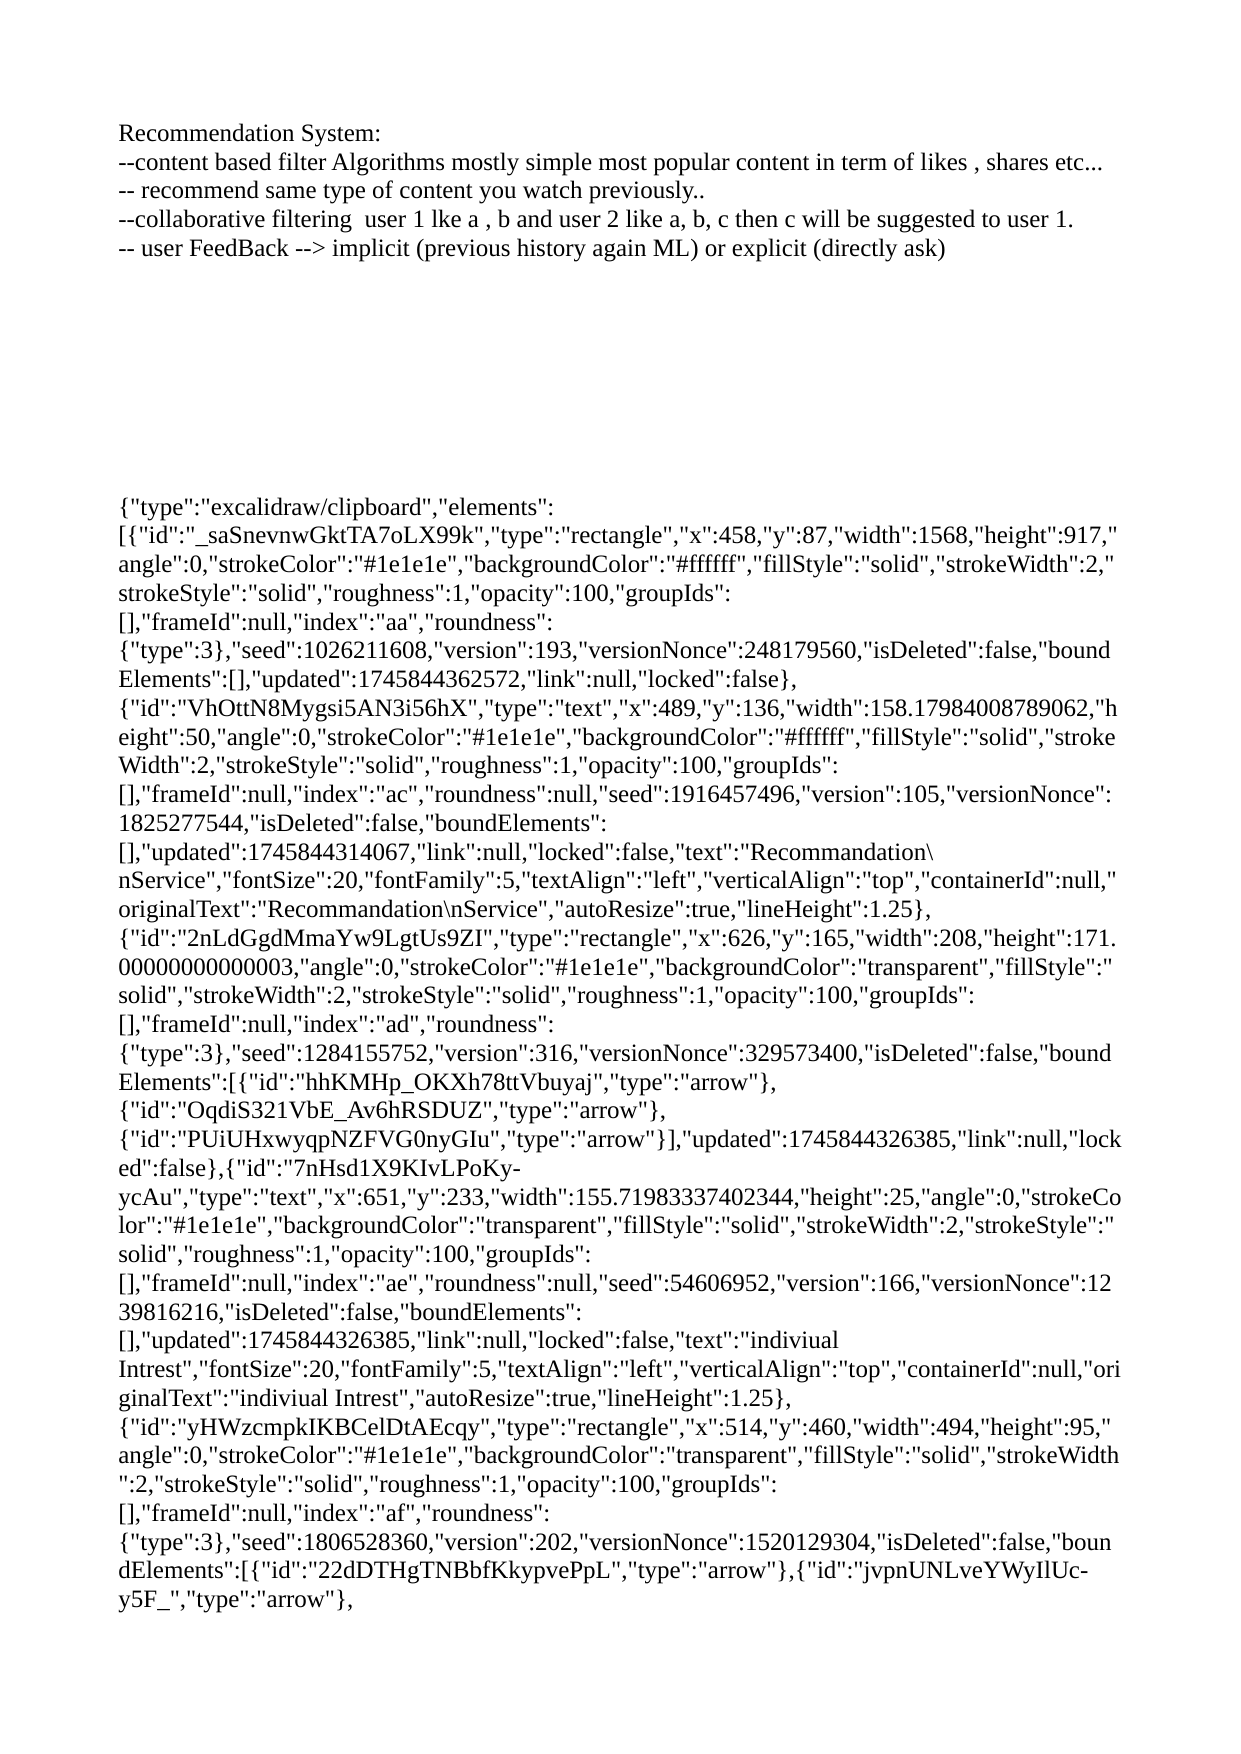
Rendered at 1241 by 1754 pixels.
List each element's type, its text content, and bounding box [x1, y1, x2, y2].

text --collaborative filtering user 1 lke a , b and user 2 like a, b, c then c will be suggested to user 1. [118, 204, 1122, 233]
text Recommendation System: [118, 118, 1122, 147]
text {"type":"excalidraw/clipboard","elements":[{"id":"_saSnevnwGktTA7oLX99k","type":"rectangle","x":458,"y":87,"width":1568,"height":917,"angle":0,"strokeColor":"#1e1e1e","backgroundColor":"#ffffff","fillStyle":"solid","strokeWidth":2,"strokeStyle":"solid","roughness":1,"opacity":100,"groupIds":[],"frameId":null,"index":"aa","roundness":{"type":3},"seed":1026211608,"version":193,"versionNonce":248179560,"isDeleted":false,"boundElements":[],"updated":1745844362572,"link":null,"locked":false},{"id":"VhOttN8Mygsi5AN3i56hX","type":"text","x":489,"y":136,"width":158.17984008789062,"height":50,"angle":0,"strokeColor":"#1e1e1e","backgroundColor":"#ffffff","fillStyle":"solid","strokeWidth":2,"strokeStyle":"solid","roughness":1,"opacity":100,"groupIds":[],"frameId":null,"index":"ac","roundness":null,"seed":1916457496,"version":105,"versionNonce":1825277544,"isDeleted":false,"boundElements":[],"updated":1745844314067,"link":null,"locked":false,"text":"Recommandation\nService","fontSize":20,"fontFamily":5,"textAlign":"left","verticalAlign":"top","containerId":null,"originalText":"Recommandation\nService","autoResize":true,"lineHeight":1.25},{"id":"2nLdGgdMmaYw9LgtUs9ZI","type":"rectangle","x":626,"y":165,"width":208,"height":171.00000000000003,"angle":0,"strokeColor":"#1e1e1e","backgroundColor":"transparent","fillStyle":"solid","strokeWidth":2,"strokeStyle":"solid","roughness":1,"opacity":100,"groupIds":[],"frameId":null,"index":"ad","roundness":{"type":3},"seed":1284155752,"version":316,"versionNonce":329573400,"isDeleted":false,"boundElements":[{"id":"hhKMHp_OKXh78ttVbuyaj","type":"arrow"},{"id":"OqdiS321VbE_Av6hRSDUZ","type":"arrow"},{"id":"PUiUHxwyqpNZFVG0nyGIu","type":"arrow"}],"updated":1745844326385,"link":null,"locked":false},{"id":"7nHsd1X9KIvLPoKy-ycAu","type":"text","x":651,"y":233,"width":155.71983337402344,"height":25,"angle":0,"strokeColor":"#1e1e1e","backgroundColor":"transparent","fillStyle":"solid","strokeWidth":2,"strokeStyle":"solid","roughness":1,"opacity":100,"groupIds":[],"frameId":null,"index":"ae","roundness":null,"seed":54606952,"version":166,"versionNonce":1239816216,"isDeleted":false,"boundElements":[],"updated":1745844326385,"link":null,"locked":false,"text":"indiviual Intrest","fontSize":20,"fontFamily":5,"textAlign":"left","verticalAlign":"top","containerId":null,"originalText":"indiviual Intrest","autoResize":true,"lineHeight":1.25},{"id":"yHWzcmpkIKBCelDtAEcqy","type":"rectangle","x":514,"y":460,"width":494,"height":95,"angle":0,"strokeColor":"#1e1e1e","backgroundColor":"transparent","fillStyle":"solid","strokeWidth":2,"strokeStyle":"solid","roughness":1,"opacity":100,"groupIds":[],"frameId":null,"index":"af","roundness":{"type":3},"seed":1806528360,"version":202,"versionNonce":1520129304,"isDeleted":false,"boundElements":[{"id":"22dDTHgTNBbfKkypvePpL","type":"arrow"},{"id":"jvpnUNLveYWyIlUc-y5F_","type":"arrow"}, [118, 492, 1122, 1613]
text --content based filter Algorithms mostly simple most popular content in term of likes , shares etc... [118, 147, 1122, 176]
text -- user FeedBack --> implicit (previous history again ML) or explicit (directly ask) [118, 233, 1122, 262]
text -- recommend same type of content you watch previously.. [118, 176, 1122, 204]
